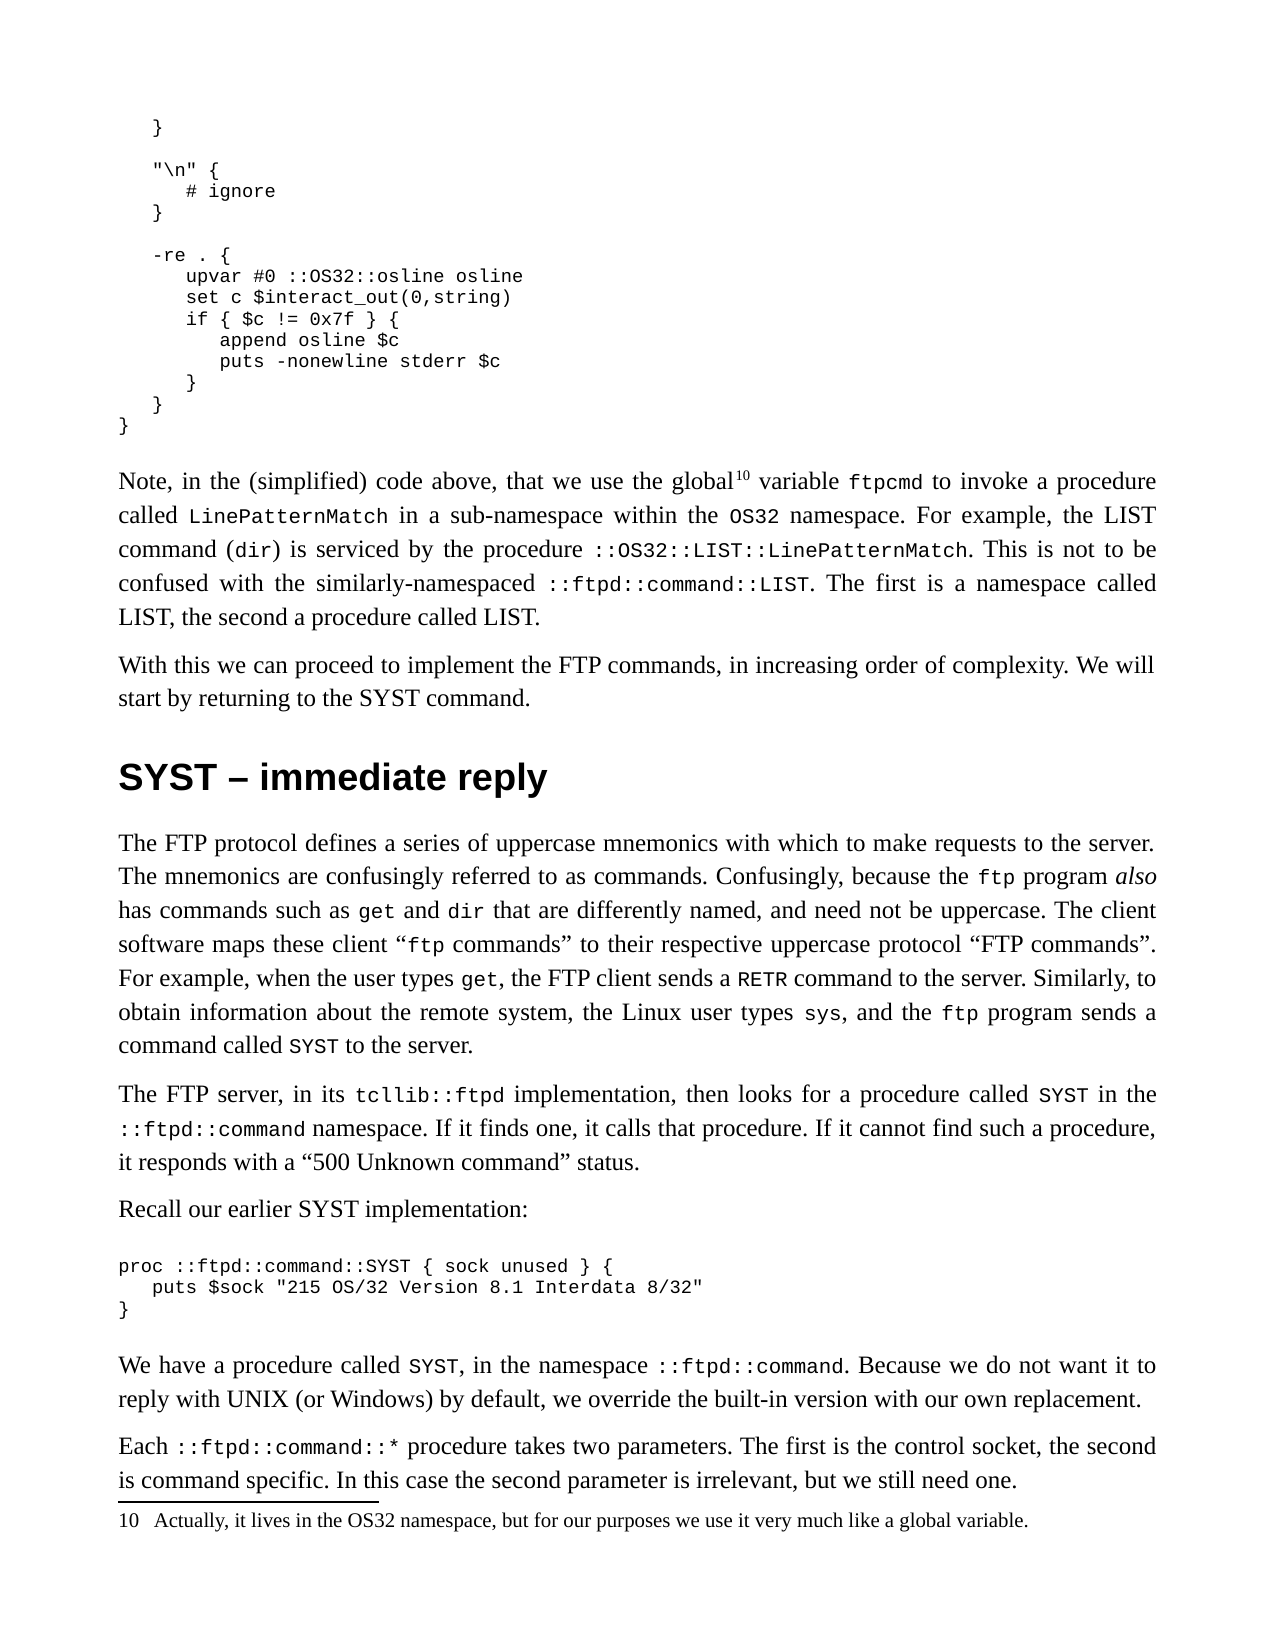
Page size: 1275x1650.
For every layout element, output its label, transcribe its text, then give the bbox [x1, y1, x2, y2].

text -re . { [118, 246, 1157, 267]
subtitle SYST – immediate reply [118, 755, 1157, 799]
text upvar #0 ::OS32::osline osline [118, 267, 1157, 288]
text } [118, 394, 1157, 416]
text We have a procedure called SYST, in the namespace ::ftpd::command. Because we do not want it to reply with UNIX (or Windows) by default, we override the built-in version with our own replacement. [118, 1350, 1157, 1413]
text puts $sock "215 OS/32 Version 8.1 Interdata 8/32" [118, 1278, 1157, 1299]
text if { $c != 0x7f } { [118, 309, 1157, 331]
text # ignore [118, 182, 1157, 203]
text } [118, 203, 1157, 224]
text With this we can proceed to implement the FTP commands, in increasing order of complexity. We will start by returning to the SYST command. [118, 650, 1157, 711]
text } [118, 118, 1157, 139]
text } [118, 416, 1157, 437]
text set c $interact_out(0,string) [118, 288, 1157, 309]
text append osline $c [118, 331, 1157, 352]
text } [118, 373, 1157, 394]
text Recall our earlier SYST implementation: [118, 1194, 1157, 1223]
text The FTP protocol defines a series of uppercase mnemonics with which to make requests to the server. The mnemonics are confusingly referred to as commands. Confusingly, because the ftp program also has commands such as get and dir that are differently named, and need not be uppercase. The client software maps these client “ftp commands” to their respective uppercase protocol “FTP commands”. For example, when the user types get, the FTP client sends a RETR command to the server. Similarly, to obtain information about the remote system, the Linux user types sys, and the ftp program sends a command called SYST to the server. [118, 828, 1157, 1060]
text puts -nonewline stderr $c [118, 352, 1157, 373]
text Note, in the (simplified) code above, that we use the global variable ftpcmd to invoke a procedure called LinePatternMatch in a sub-namespace within the OS32 namespace. For example, the LIST command (dir) is serviced by the procedure ::OS32::LIST::LinePatternMatch. This is not to be confused with the similarly-namespaced ::ftpd::command::LIST. The first is a namespace called LIST, the second a procedure called LIST. [118, 466, 1157, 631]
text } [118, 1299, 1157, 1321]
text Actually, it lives in the OS32 namespace, but for our purposes we use it very much like a global variable. [118, 1508, 1157, 1532]
text Each ::ftpd::command::* procedure takes two parameters. The first is the control socket, the second is command specific. In this case the second parameter is irrelevant, but we still need one. [118, 1431, 1157, 1494]
text The FTP server, in its tcllib::ftpd implementation, then looks for a procedure called SYST in the ::ftpd::command namespace. If it finds one, it calls that procedure. If it cannot find such a procedure, it responds with a “500 Unknown command” status. [118, 1079, 1157, 1176]
text "\n" { [118, 161, 1157, 182]
text proc ::ftpd::command::SYST { sock unused } { [118, 1257, 1157, 1278]
